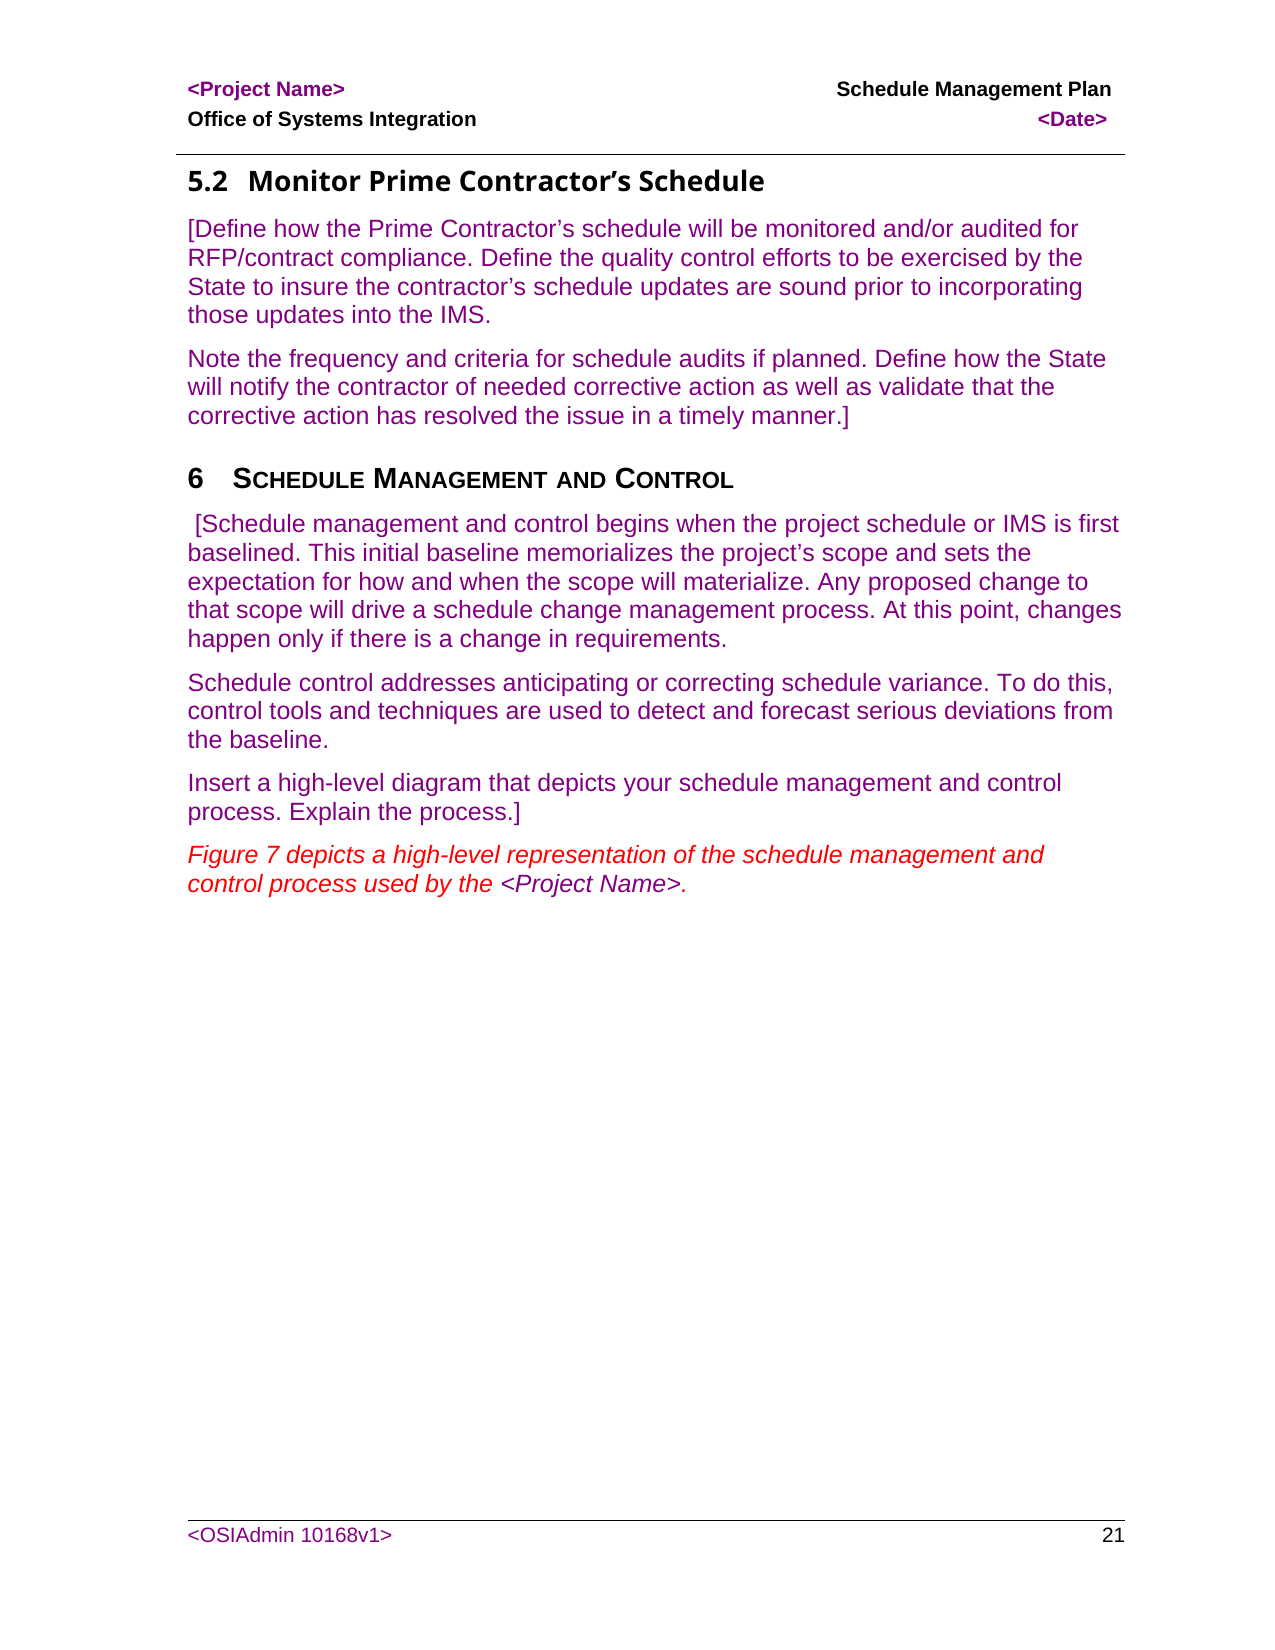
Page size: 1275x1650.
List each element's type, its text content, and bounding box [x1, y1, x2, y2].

text Figure 7 depicts a high-level representation of the schedule management and control process used by the <Project Name>. [187, 841, 1125, 898]
text Insert a high-level diagram that depicts your schedule management and control process. Explain the process.] [187, 768, 1125, 826]
subtitle Schedule Management and Control [187, 461, 1125, 495]
text Note the frequency and criteria for schedule audits if planned. Define how the State will notify the contractor of needed corrective action as well as validate that the corrective action has resolved the issue in a timely manner.] [187, 344, 1125, 430]
text [Schedule management and control begins when the project schedule or IMS is first baselined. This initial baseline memorializes the project’s scope and sets the expectation for how and when the scope will materialize. Any proposed change to that scope will drive a schedule change management process. At this point, changes happen only if there is a change in requirements. [187, 509, 1125, 653]
text Schedule control addresses anticipating or correcting schedule variance. To do this, control tools and techniques are used to detect and forecast serious deviations from the baseline. [187, 668, 1125, 754]
text [Define how the Prime Contractor’s schedule will be monitored and/or audited for RFP/contract compliance. Define the quality control efforts to be exercised by the State to insure the contractor’s schedule updates are sound prior to incorporating those updates into the IMS. [187, 214, 1125, 329]
subtitle Monitor Prime Contractor’s Schedule [187, 161, 1125, 199]
